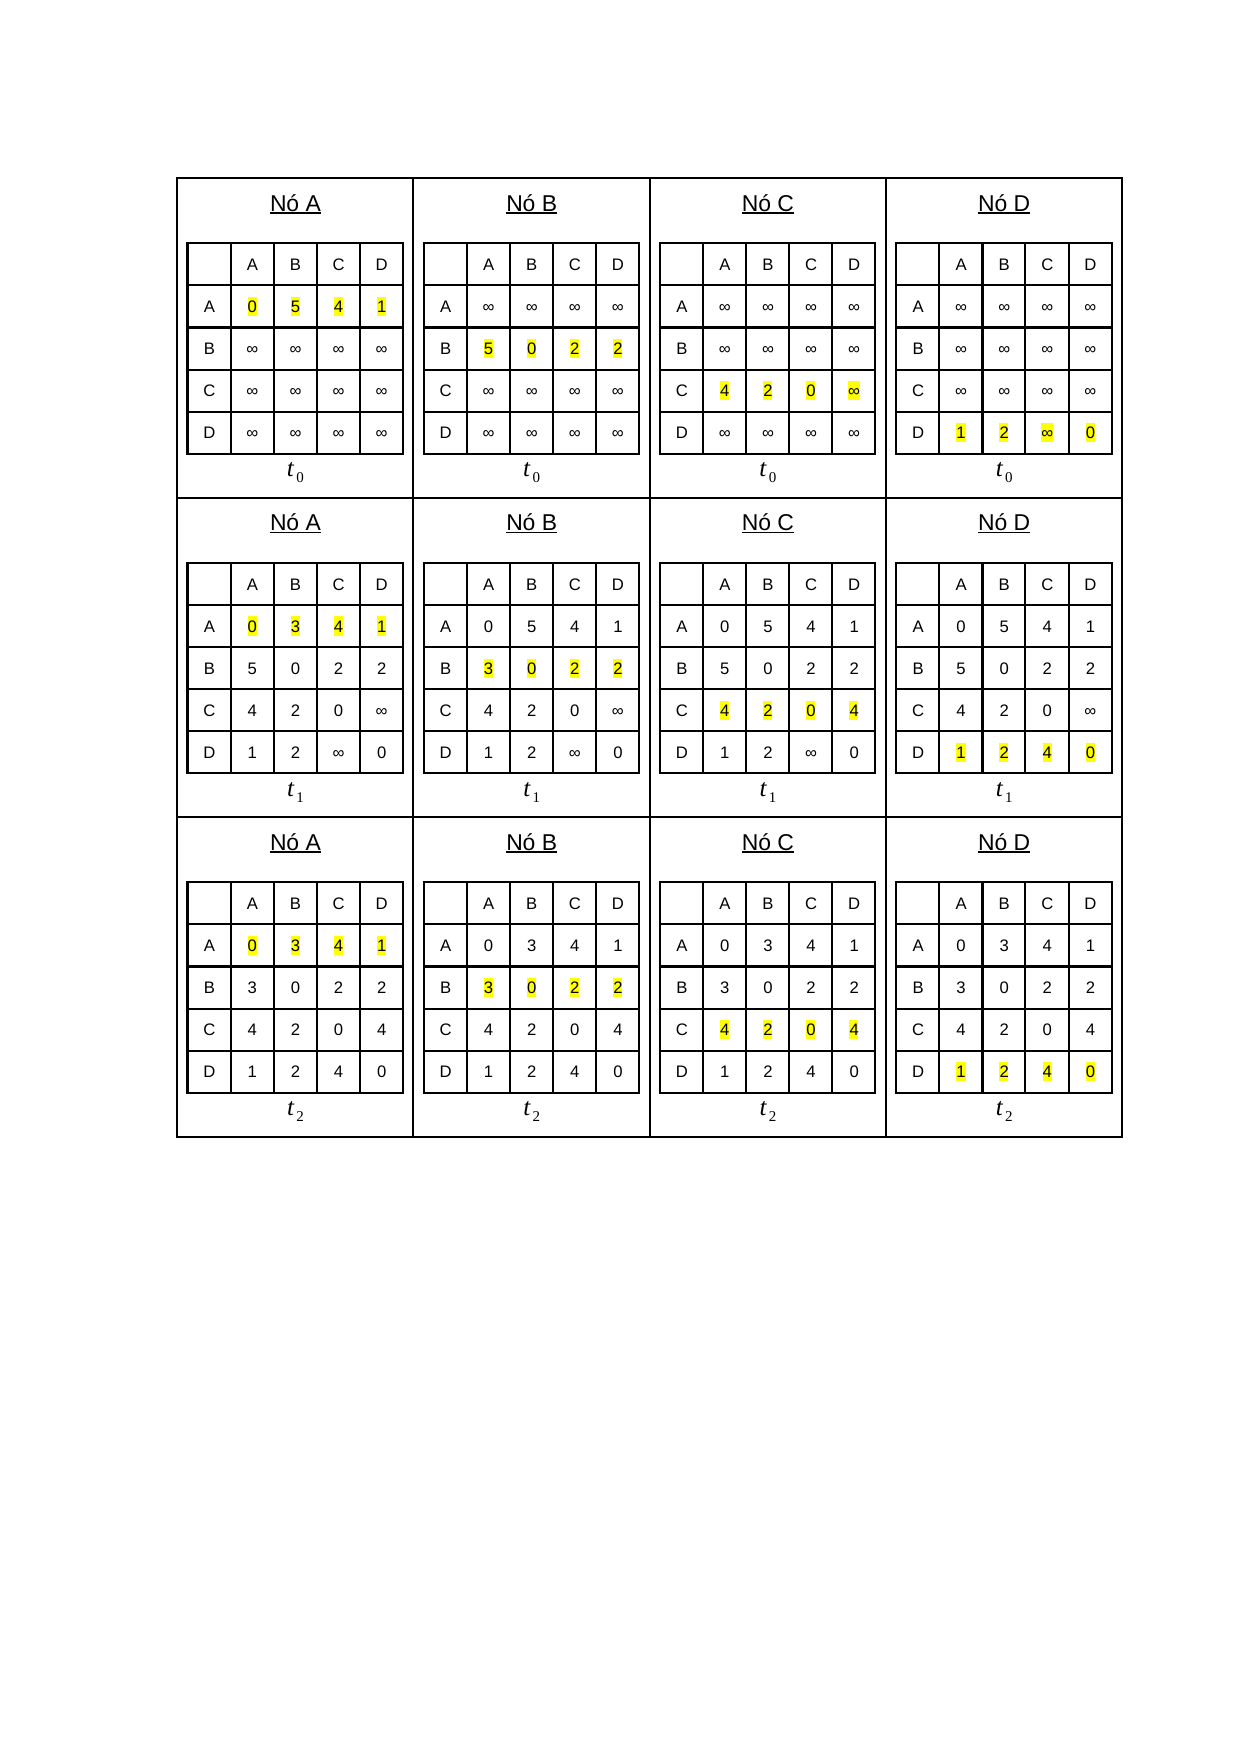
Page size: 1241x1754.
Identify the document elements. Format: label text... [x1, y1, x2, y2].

table_cell C [189, 371, 230, 411]
table_cell 5 [984, 606, 1024, 646]
table_cell B [897, 968, 938, 1007]
table_cell 3 [984, 925, 1024, 965]
table_cell 0 [511, 968, 552, 1007]
table_cell 1 [1070, 606, 1111, 646]
table_cell ∞ [597, 690, 638, 730]
table_header C [790, 244, 831, 284]
table_cell ∞ [318, 329, 359, 368]
table_cell 4 [318, 606, 359, 646]
table_cell 0 [790, 1010, 831, 1049]
table_cell ∞ [833, 413, 874, 453]
table_cell 0 [554, 1010, 595, 1049]
table_cell ∞ [597, 286, 638, 326]
table_header B [747, 564, 788, 604]
table_cell ∞ [1026, 413, 1068, 453]
table_cell C [425, 371, 466, 411]
table_cell 1 [833, 925, 874, 965]
table_cell ∞ [984, 329, 1024, 368]
table_cell 0 [554, 690, 595, 730]
table_cell 2 [554, 648, 595, 688]
table_cell B [661, 648, 702, 688]
table_cell D [661, 732, 702, 772]
table_header A [940, 244, 981, 284]
table_cell 4 [318, 1052, 359, 1092]
table_header [661, 564, 702, 604]
table_header C [554, 883, 595, 923]
table_cell 0 [1070, 1052, 1111, 1092]
table_cell 2 [361, 648, 402, 688]
table_header C [554, 244, 595, 284]
table_cell 0 [833, 732, 874, 772]
table_header B [984, 564, 1024, 604]
table_cell 1 [361, 606, 402, 646]
table_cell 0 [232, 925, 273, 965]
table_cell 0 [275, 648, 316, 688]
table_cell C [189, 1010, 230, 1049]
table_header Nó C [651, 179, 885, 497]
table_cell B [897, 648, 938, 688]
table_header [661, 883, 702, 923]
table_cell C [425, 1010, 466, 1049]
table_cell D [661, 1052, 702, 1092]
table_cell ∞ [232, 371, 273, 411]
table_cell 1 [940, 732, 981, 772]
table_cell B [425, 648, 466, 688]
table_header Nó A [178, 179, 412, 497]
table_header [425, 244, 466, 284]
table_cell A [189, 606, 230, 646]
table_header B [275, 564, 316, 604]
table_cell ∞ [1070, 371, 1111, 411]
table_cell 2 [1070, 968, 1111, 1007]
table_cell 0 [1070, 732, 1111, 772]
table_header [189, 244, 230, 284]
table_cell 2 [747, 1010, 788, 1049]
table_cell 2 [554, 329, 595, 368]
table_cell 0 [1070, 413, 1111, 453]
table_cell 2 [275, 1052, 316, 1092]
table_cell 4 [1026, 606, 1068, 646]
table_cell 4 [1026, 732, 1068, 772]
table_cell 2 [511, 690, 552, 730]
table_cell 0 [747, 648, 788, 688]
table_cell ∞ [597, 413, 638, 453]
table_cell ∞ [1070, 690, 1111, 730]
table_cell 3 [275, 925, 316, 965]
table_cell ∞ [318, 732, 359, 772]
table_cell 0 [318, 1010, 359, 1049]
table_cell C [897, 690, 938, 730]
table_cell 0 [597, 1052, 638, 1092]
table_cell A [425, 286, 466, 326]
table_cell ∞ [790, 732, 831, 772]
table_header B [747, 883, 788, 923]
table_cell ∞ [361, 371, 402, 411]
table_header B [275, 883, 316, 923]
table_cell 1 [1070, 925, 1111, 965]
table_cell ∞ [275, 413, 316, 453]
table_header B [511, 883, 552, 923]
table_cell ∞ [984, 371, 1024, 411]
table_cell 4 [318, 925, 359, 965]
table_cell 0 [1026, 1010, 1068, 1049]
table_header B [747, 244, 788, 284]
table_cell D [897, 1052, 938, 1092]
table_cell 2 [747, 371, 788, 411]
table_header D [361, 564, 402, 604]
table_cell 2 [984, 1052, 1024, 1092]
table_cell 3 [275, 606, 316, 646]
table_cell 0 [511, 648, 552, 688]
table_header C [318, 564, 359, 604]
table_cell 0 [984, 648, 1024, 688]
table_cell 4 [790, 606, 831, 646]
table_cell 2 [275, 1010, 316, 1049]
table_header A [468, 244, 509, 284]
table_cell 2 [984, 690, 1024, 730]
table_cell D [897, 413, 938, 453]
table_cell 1 [704, 732, 745, 772]
table_cell ∞ [747, 413, 788, 453]
table_cell ∞ [1070, 329, 1111, 368]
table_header B [275, 244, 316, 284]
table_cell B [425, 329, 466, 368]
table_header C [1026, 564, 1068, 604]
table_cell 1 [833, 606, 874, 646]
table_cell B [661, 329, 702, 368]
table_header C [790, 883, 831, 923]
table_cell 2 [984, 413, 1024, 453]
table_cell 0 [747, 968, 788, 1007]
table_header [189, 883, 230, 923]
table_cell 2 [361, 968, 402, 1007]
table_cell 3 [468, 648, 509, 688]
table_header [897, 244, 938, 284]
table_cell Nó B [414, 499, 649, 816]
table_cell 4 [940, 1010, 981, 1049]
table_cell 4 [361, 1010, 402, 1049]
table_cell ∞ [940, 329, 981, 368]
table_cell ∞ [1026, 286, 1068, 326]
table_cell B [189, 329, 230, 368]
table_cell B [189, 968, 230, 1007]
table_header Nó B [414, 179, 649, 497]
table_cell 2 [833, 968, 874, 1007]
table_cell B [189, 648, 230, 688]
table_cell 2 [833, 648, 874, 688]
table_cell 3 [940, 968, 981, 1007]
table_header A [704, 244, 745, 284]
table_cell 2 [1026, 968, 1068, 1007]
table_header B [511, 244, 552, 284]
table_header [897, 564, 938, 604]
table_cell 2 [275, 690, 316, 730]
table_cell 3 [232, 968, 273, 1007]
table_cell 1 [232, 1052, 273, 1092]
table_cell ∞ [984, 286, 1024, 326]
table_cell 2 [511, 732, 552, 772]
table_cell 4 [468, 690, 509, 730]
table_header C [318, 244, 359, 284]
table_cell 0 [511, 329, 552, 368]
table_cell D [189, 732, 230, 772]
table_cell 0 [468, 925, 509, 965]
table_cell 3 [511, 925, 552, 965]
table_cell 0 [984, 968, 1024, 1007]
table_header D [597, 564, 638, 604]
table_cell 1 [468, 1052, 509, 1092]
table_cell 0 [361, 1052, 402, 1092]
table_cell 4 [833, 1010, 874, 1049]
table_cell 3 [468, 968, 509, 1007]
table_cell A [661, 286, 702, 326]
table_cell ∞ [833, 286, 874, 326]
table_cell D [189, 413, 230, 453]
table_cell ∞ [790, 413, 831, 453]
table_cell ∞ [554, 732, 595, 772]
table_header A [940, 564, 981, 604]
table_cell ∞ [940, 286, 981, 326]
table_cell D [661, 413, 702, 453]
table_cell ∞ [275, 329, 316, 368]
table_cell 0 [232, 286, 273, 326]
table_header D [1070, 564, 1111, 604]
table_cell D [425, 1052, 466, 1092]
table_header C [554, 564, 595, 604]
table_cell A [189, 925, 230, 965]
table_cell ∞ [790, 286, 831, 326]
table_cell 5 [275, 286, 316, 326]
table_cell Nó C [651, 499, 885, 816]
table_cell C [897, 371, 938, 411]
table_header A [468, 883, 509, 923]
table_cell ∞ [554, 286, 595, 326]
table_header Nó D [887, 179, 1121, 497]
table_cell ∞ [361, 413, 402, 453]
table_cell 4 [1026, 1052, 1068, 1092]
table_header A [940, 883, 981, 923]
table_header C [318, 883, 359, 923]
table_cell ∞ [1026, 329, 1068, 368]
table_cell 1 [940, 413, 981, 453]
table_cell 2 [747, 690, 788, 730]
table_cell ∞ [468, 371, 509, 411]
table_header A [232, 244, 273, 284]
table_header D [597, 244, 638, 284]
table_cell ∞ [747, 286, 788, 326]
table_cell ∞ [1026, 371, 1068, 411]
table_cell ∞ [468, 286, 509, 326]
table_cell ∞ [704, 329, 745, 368]
table_cell C [189, 690, 230, 730]
table_cell 4 [940, 690, 981, 730]
table_cell 1 [468, 732, 509, 772]
table_cell ∞ [232, 329, 273, 368]
table_cell 2 [1026, 648, 1068, 688]
table_cell 5 [232, 648, 273, 688]
table_header B [984, 883, 1024, 923]
table_header A [704, 883, 745, 923]
table_header A [704, 564, 745, 604]
table_cell ∞ [554, 413, 595, 453]
table_cell 4 [554, 925, 595, 965]
table_cell A [897, 286, 938, 326]
table_cell 2 [984, 732, 1024, 772]
table_cell D [425, 732, 466, 772]
table_cell ∞ [704, 413, 745, 453]
table_cell 1 [940, 1052, 981, 1092]
table_cell ∞ [747, 329, 788, 368]
table_cell ∞ [790, 329, 831, 368]
table_cell B [425, 968, 466, 1007]
table_cell 4 [704, 371, 745, 411]
table_cell B [897, 329, 938, 368]
table_cell 0 [833, 1052, 874, 1092]
table_cell Nó A [178, 818, 412, 1136]
table_cell 3 [747, 925, 788, 965]
table_cell 0 [790, 371, 831, 411]
table_cell C [661, 1010, 702, 1049]
table_cell A [661, 925, 702, 965]
table_header B [984, 244, 1024, 284]
table_header D [833, 883, 874, 923]
table_cell 0 [318, 690, 359, 730]
table_cell C [897, 1010, 938, 1049]
table_header [189, 564, 230, 604]
table_cell ∞ [554, 371, 595, 411]
table_cell Nó B [414, 818, 649, 1136]
table_cell D [189, 1052, 230, 1092]
table_cell ∞ [704, 286, 745, 326]
table_cell 0 [232, 606, 273, 646]
table_header [897, 883, 938, 923]
table_cell A [425, 606, 466, 646]
table_cell 1 [704, 1052, 745, 1092]
table_cell 2 [790, 968, 831, 1007]
table_header D [1070, 883, 1111, 923]
table_cell 1 [597, 606, 638, 646]
table_header C [1026, 883, 1068, 923]
table_cell 4 [790, 1052, 831, 1092]
table_cell ∞ [511, 413, 552, 453]
table_cell ∞ [318, 371, 359, 411]
table_cell A [189, 286, 230, 326]
table_cell ∞ [597, 371, 638, 411]
table_cell ∞ [833, 329, 874, 368]
table_cell 4 [318, 286, 359, 326]
table_cell 2 [747, 1052, 788, 1092]
table_header D [361, 244, 402, 284]
table_cell 4 [232, 1010, 273, 1049]
table_cell A [661, 606, 702, 646]
table_cell 3 [704, 968, 745, 1007]
table_cell 4 [232, 690, 273, 730]
table_cell C [661, 690, 702, 730]
table_header A [232, 883, 273, 923]
table_cell 2 [554, 968, 595, 1007]
table_cell 0 [1026, 690, 1068, 730]
table_cell 0 [468, 606, 509, 646]
table_cell 5 [747, 606, 788, 646]
table_cell 4 [833, 690, 874, 730]
table_cell 4 [704, 690, 745, 730]
table_cell 2 [597, 329, 638, 368]
table_header C [1026, 244, 1068, 284]
table_cell 4 [554, 606, 595, 646]
table_header B [511, 564, 552, 604]
table_cell C [425, 690, 466, 730]
table_cell 5 [511, 606, 552, 646]
table_header D [597, 883, 638, 923]
table_cell 4 [704, 1010, 745, 1049]
table_cell Nó C [651, 818, 885, 1136]
table_cell 0 [275, 968, 316, 1007]
table_cell Nó D [887, 818, 1121, 1136]
table_header D [833, 244, 874, 284]
table_cell 2 [275, 732, 316, 772]
table_cell 2 [790, 648, 831, 688]
table_cell ∞ [361, 329, 402, 368]
table_cell Nó D [887, 499, 1121, 816]
table_header [425, 564, 466, 604]
table_cell 4 [1070, 1010, 1111, 1049]
table_cell 1 [232, 732, 273, 772]
table_header A [468, 564, 509, 604]
table_header C [790, 564, 831, 604]
table_cell 2 [984, 1010, 1024, 1049]
table_cell 0 [790, 690, 831, 730]
table_cell ∞ [1070, 286, 1111, 326]
table_cell 0 [361, 732, 402, 772]
table_cell Nó A [178, 499, 412, 816]
table_cell 4 [468, 1010, 509, 1049]
table_cell D [425, 413, 466, 453]
table_cell ∞ [511, 286, 552, 326]
table_cell A [897, 925, 938, 965]
table_cell 4 [1026, 925, 1068, 965]
table_cell A [425, 925, 466, 965]
table_cell 2 [511, 1010, 552, 1049]
table_cell 1 [361, 925, 402, 965]
table_cell ∞ [232, 413, 273, 453]
table_cell 4 [597, 1010, 638, 1049]
table_cell 0 [704, 606, 745, 646]
table_cell 0 [597, 732, 638, 772]
table_cell 5 [704, 648, 745, 688]
table_cell 2 [318, 968, 359, 1007]
table_cell 2 [747, 732, 788, 772]
table_cell 5 [468, 329, 509, 368]
table_cell D [897, 732, 938, 772]
table_cell 4 [790, 925, 831, 965]
table_cell 0 [940, 606, 981, 646]
table_cell 5 [940, 648, 981, 688]
table_header A [232, 564, 273, 604]
table_cell ∞ [511, 371, 552, 411]
table_cell 2 [597, 648, 638, 688]
table_header [425, 883, 466, 923]
table_cell A [897, 606, 938, 646]
table_cell ∞ [275, 371, 316, 411]
table_cell 2 [1070, 648, 1111, 688]
table_header D [1070, 244, 1111, 284]
table_header D [361, 883, 402, 923]
table_cell B [661, 968, 702, 1007]
table_cell ∞ [833, 371, 874, 411]
table_cell 2 [597, 968, 638, 1007]
table_cell C [661, 371, 702, 411]
table_cell 4 [554, 1052, 595, 1092]
table_cell 2 [511, 1052, 552, 1092]
table_header D [833, 564, 874, 604]
table_cell ∞ [940, 371, 981, 411]
table_cell 2 [318, 648, 359, 688]
table_cell 1 [597, 925, 638, 965]
table_cell ∞ [318, 413, 359, 453]
table_header [661, 244, 702, 284]
table_cell 0 [704, 925, 745, 965]
table_cell 1 [361, 286, 402, 326]
table_cell ∞ [361, 690, 402, 730]
table_cell 0 [940, 925, 981, 965]
table_cell ∞ [468, 413, 509, 453]
